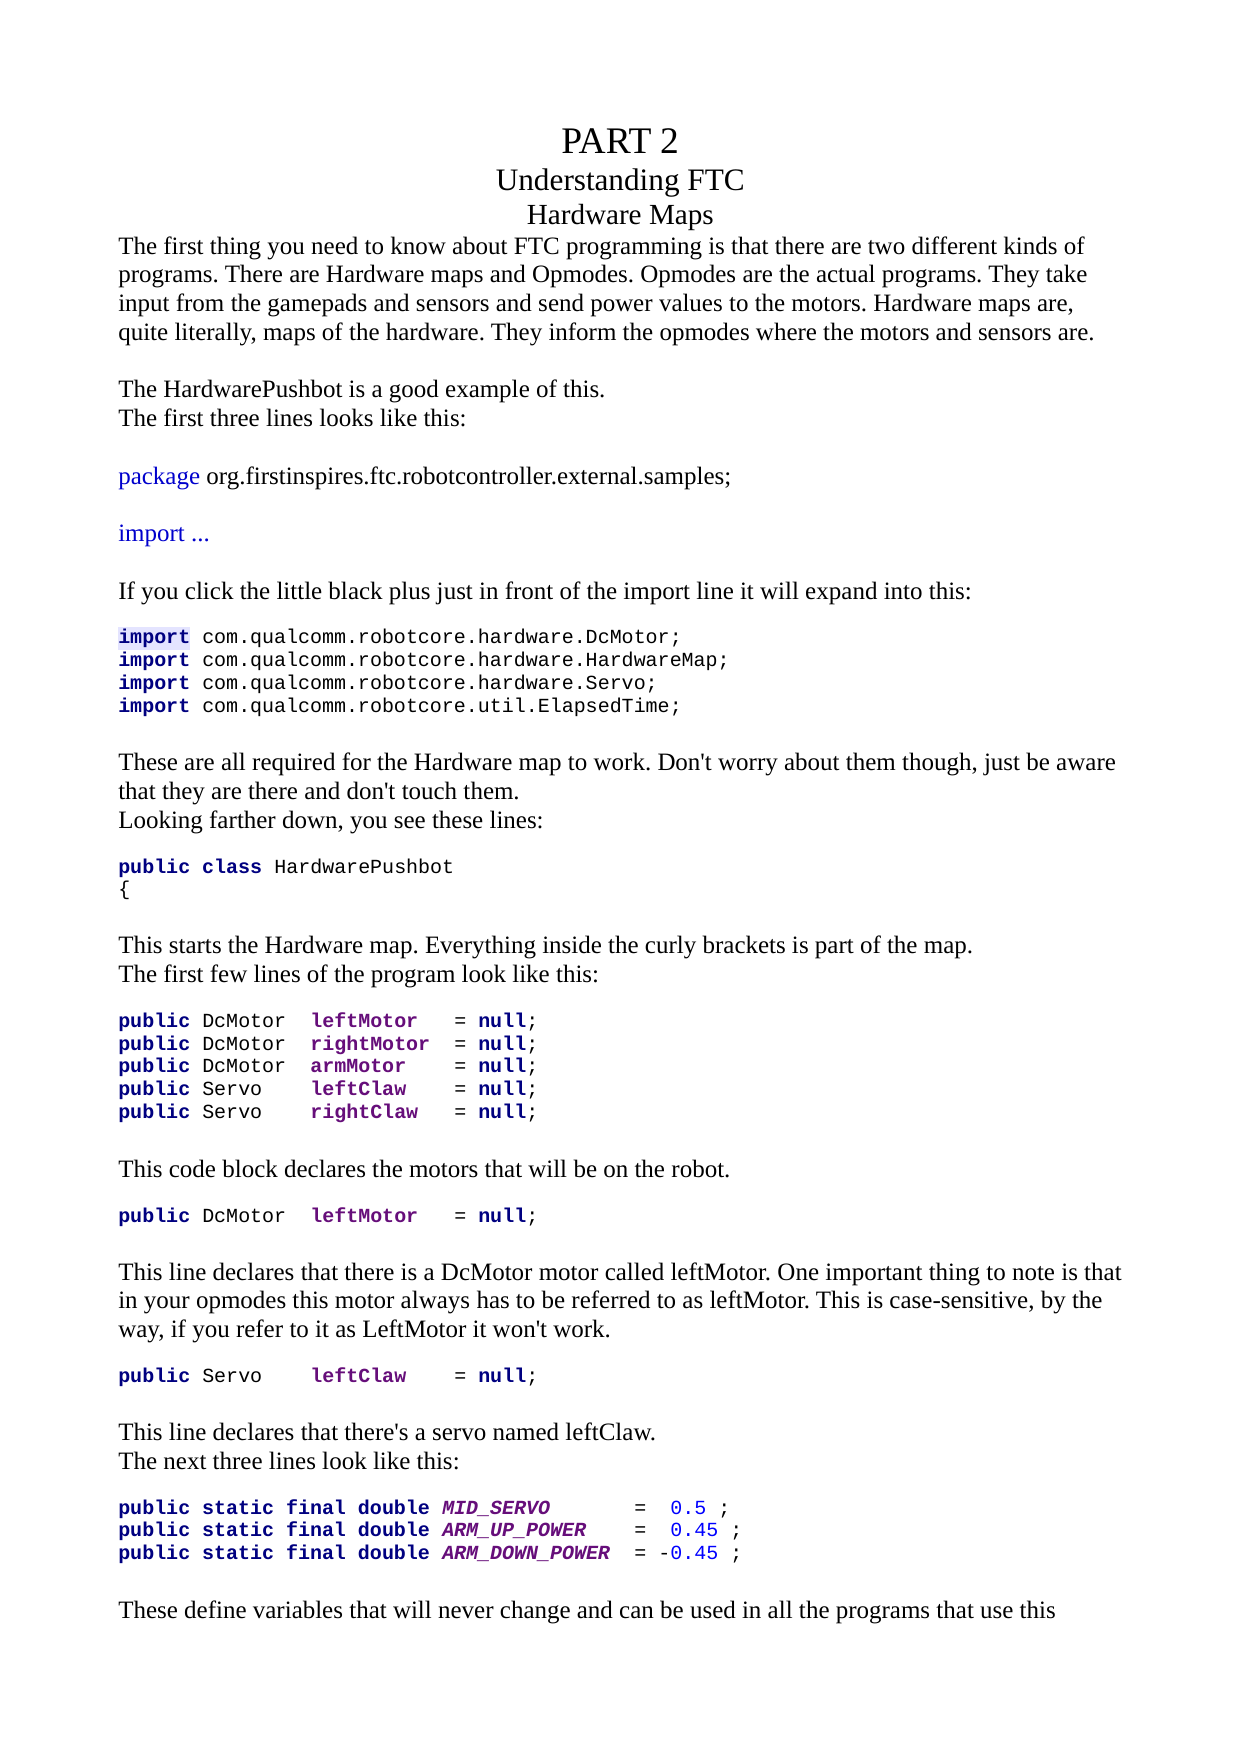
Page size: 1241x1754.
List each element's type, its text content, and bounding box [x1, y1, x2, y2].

text Looking farther down, you see these lines: [118, 805, 1122, 834]
text public Servo leftClaw = null; [118, 1366, 1122, 1388]
text The next three lines look like this: [118, 1446, 1122, 1475]
text These are all required for the Hardware map to work. Don't worry about them though, just be aware that they are there and don't touch them. [118, 747, 1122, 805]
text public DcMotor rightMotor = null; [118, 1033, 1122, 1056]
text These define variables that will never change and can be used in all the programs that use this [118, 1595, 1122, 1624]
text The first few lines of the program look like this: [118, 959, 1122, 988]
text This line declares that there's a servo named leftClaw. [118, 1417, 1122, 1446]
text public Servo rightClaw = null; [118, 1102, 1122, 1124]
text PART 2 [118, 118, 1122, 161]
text If you click the little black plus just in front of the import line it will expand into this: [118, 576, 1122, 604]
text public Servo leftClaw = null; [118, 1079, 1122, 1102]
text import ... [118, 518, 1122, 547]
text This code block declares the motors that will be on the robot. [118, 1154, 1122, 1183]
text This starts the Hardware map. Everything inside the curly brackets is part of the map. [118, 931, 1122, 959]
text public DcMotor leftMotor = null; [118, 1205, 1122, 1228]
text import com.qualcomm.robotcore.util.ElapsedTime; [118, 695, 1122, 718]
text public static final double ARM_UP_POWER = 0.45 ; [118, 1520, 1122, 1543]
text import com.qualcomm.robotcore.hardware.DcMotor; [118, 627, 1122, 650]
text public class HardwarePushbot [118, 856, 1122, 879]
text { [118, 879, 1122, 902]
text public DcMotor armMotor = null; [118, 1056, 1122, 1079]
text import com.qualcomm.robotcore.hardware.Servo; [118, 673, 1122, 695]
text Hardware Maps [118, 197, 1122, 231]
text The HardwarePushbot is a good example of this. [118, 374, 1122, 403]
text import com.qualcomm.robotcore.hardware.HardwareMap; [118, 650, 1122, 673]
text The first thing you need to know about FTC programming is that there are two different kinds of programs. There are Hardware maps and Opmodes. Opmodes are the actual programs. They take input from the gamepads and sensors and send power values to the motors. Hardware maps are, quite literally, maps of the hardware. They inform the opmodes where the motors and sensors are. [118, 231, 1122, 346]
text This line declares that there is a DcMotor motor called leftMotor. One important thing to note is that in your opmodes this motor always has to be referred to as leftMotor. This is case-sensitive, by the way, if you refer to it as LeftMotor it won't work. [118, 1257, 1122, 1343]
text public static final double ARM_DOWN_POWER = -0.45 ; [118, 1543, 1122, 1566]
text The first three lines looks like this: [118, 403, 1122, 432]
text public static final double MID_SERVO = 0.5 ; [118, 1497, 1122, 1520]
text public DcMotor leftMotor = null; [118, 1011, 1122, 1033]
text Understanding FTC [118, 161, 1122, 197]
text package org.firstinspires.ftc.robotcontroller.external.samples; [118, 461, 1122, 489]
